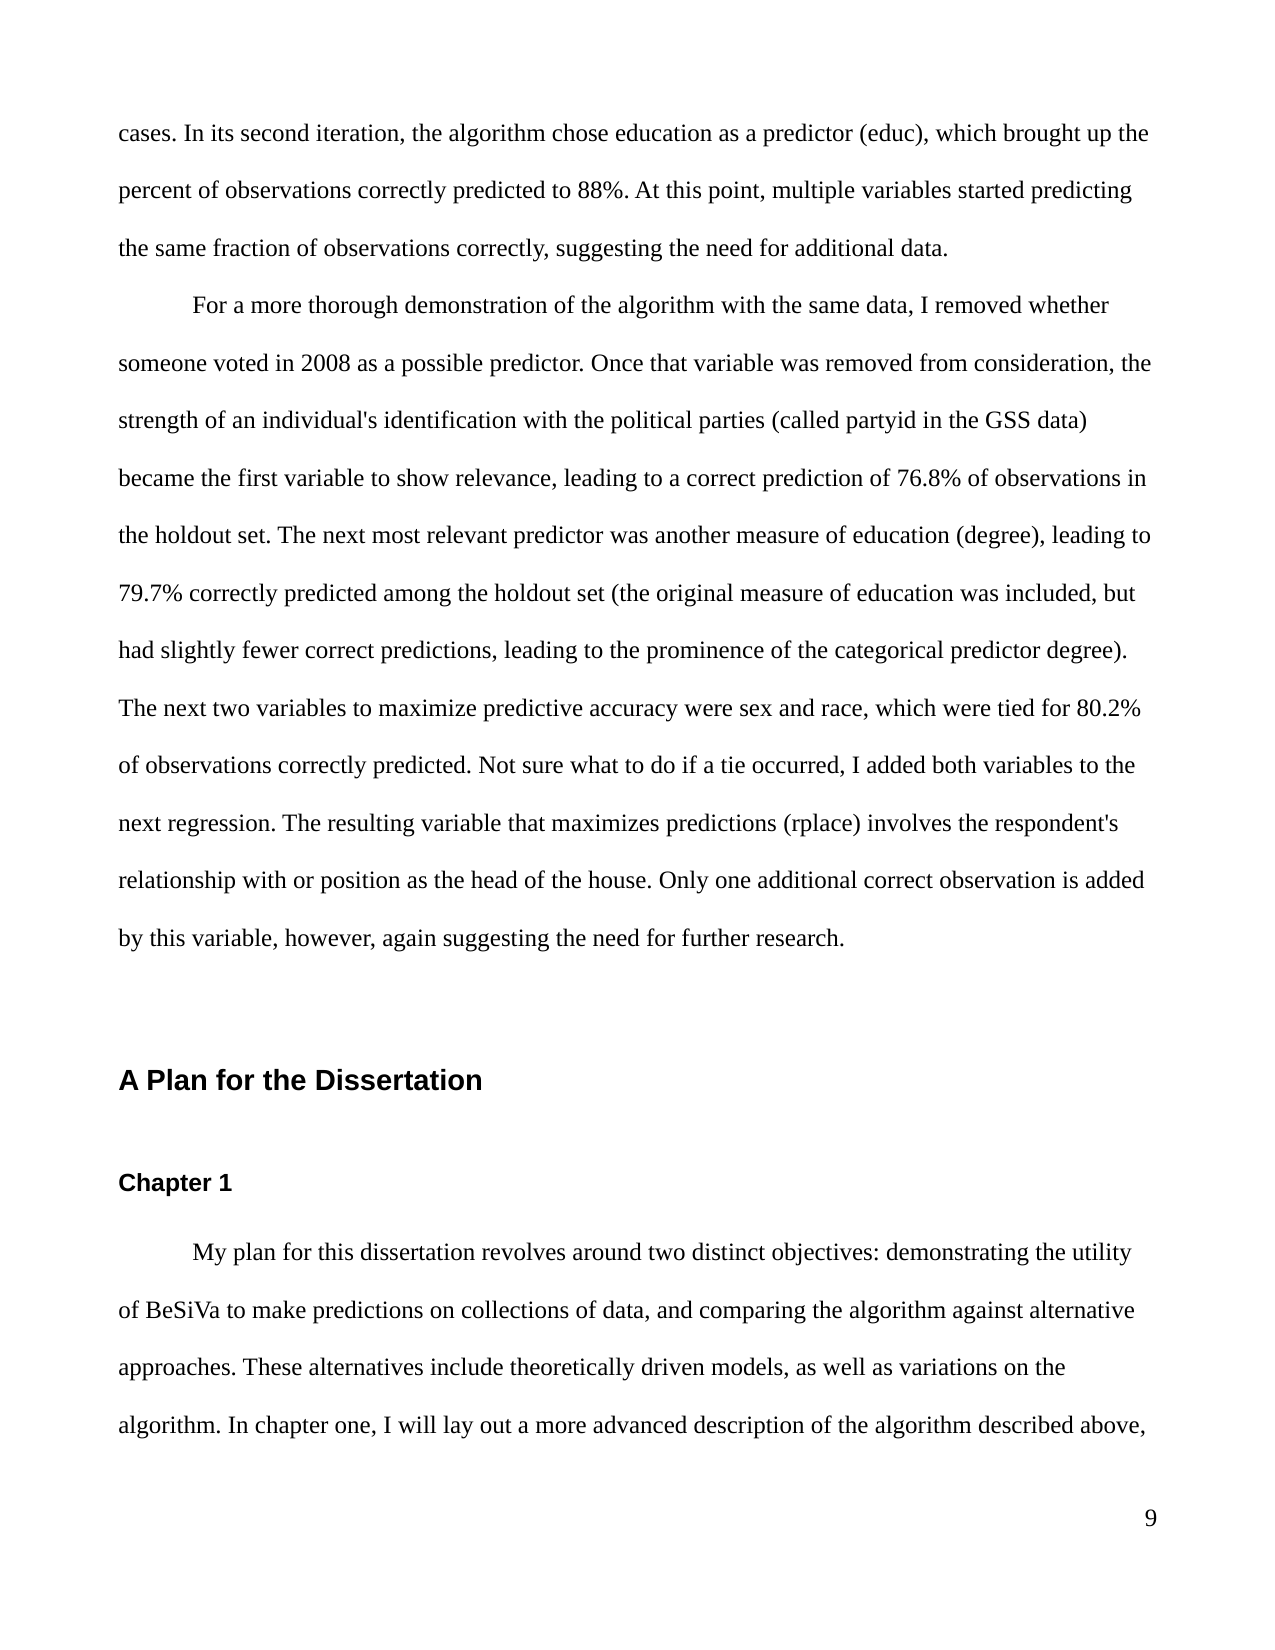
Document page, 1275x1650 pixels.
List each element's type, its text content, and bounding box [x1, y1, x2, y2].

text cases. In its second iteration, the algorithm chose education as a predictor (educ), which brought up the percent of observations correctly predicted to 88%. At this point, multiple variables started predicting the same fraction of observations correctly, suggesting the need for additional data. [118, 118, 1157, 262]
text For a more thorough demonstration of the algorithm with the same data, I removed whether someone voted in 2008 as a possible predictor. Once that variable was removed from consideration, the strength of an individual's identification with the political parties (called partyid in the GSS data) became the first variable to show relevance, leading to a correct prediction of 76.8% of observations in the holdout set. The next most relevant predictor was another measure of education (degree), leading to 79.7% correctly predicted among the holdout set (the original measure of education was included, but had slightly fewer correct predictions, leading to the prominence of the categorical predictor degree). The next two variables to maximize predictive accuracy were sex and race, which were tied for 80.2% of observations correctly predicted. Not sure what to do if a tie occurred, I added both variables to the next regression. The resulting variable that maximizes predictions (rplace) involves the respondent's relationship with or position as the head of the house. Only one additional correct observation is added by this variable, however, again suggesting the need for further research. [118, 291, 1157, 952]
subtitle A Plan for the Dissertation [118, 1063, 1157, 1097]
text My plan for this dissertation revolves around two distinct objectives: demonstrating the utility of BeSiVa to make predictions on collections of data, and comparing the algorithm against alternative approaches. These alternatives include theoretically driven models, as well as variations on the algorithm. In chapter one, I will lay out a more advanced description of the algorithm described above, [118, 1237, 1157, 1438]
subtitle Chapter 1 [118, 1168, 1157, 1196]
